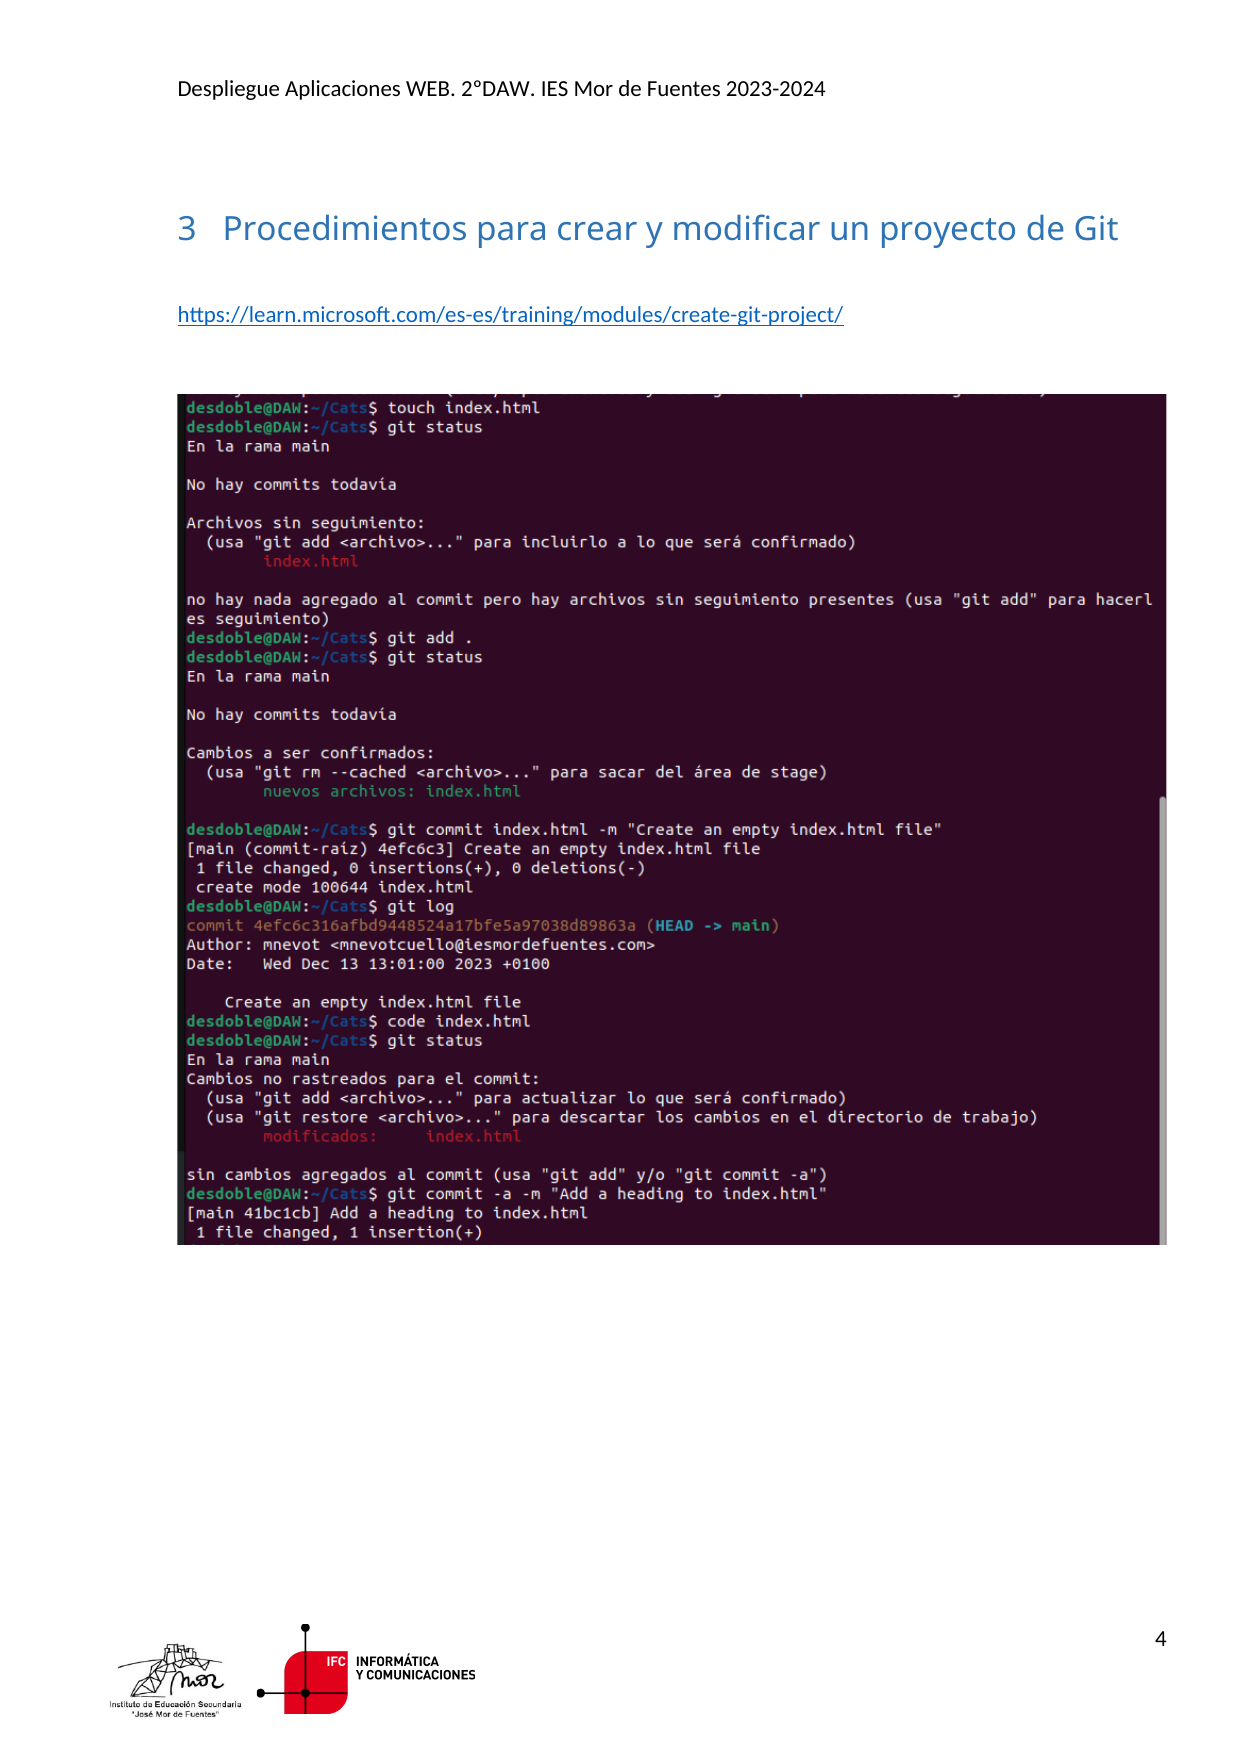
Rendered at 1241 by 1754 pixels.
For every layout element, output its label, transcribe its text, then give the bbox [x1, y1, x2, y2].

picture [100, 1631, 249, 1736]
picture [177, 394, 1167, 1245]
picture [256, 1624, 475, 1714]
text https://learn.microsoft.com/es-es/training/modules/create-git-project/ [177, 301, 1167, 328]
subtitle Procedimientos para crear y modificar un proyecto de Git [177, 205, 1167, 250]
